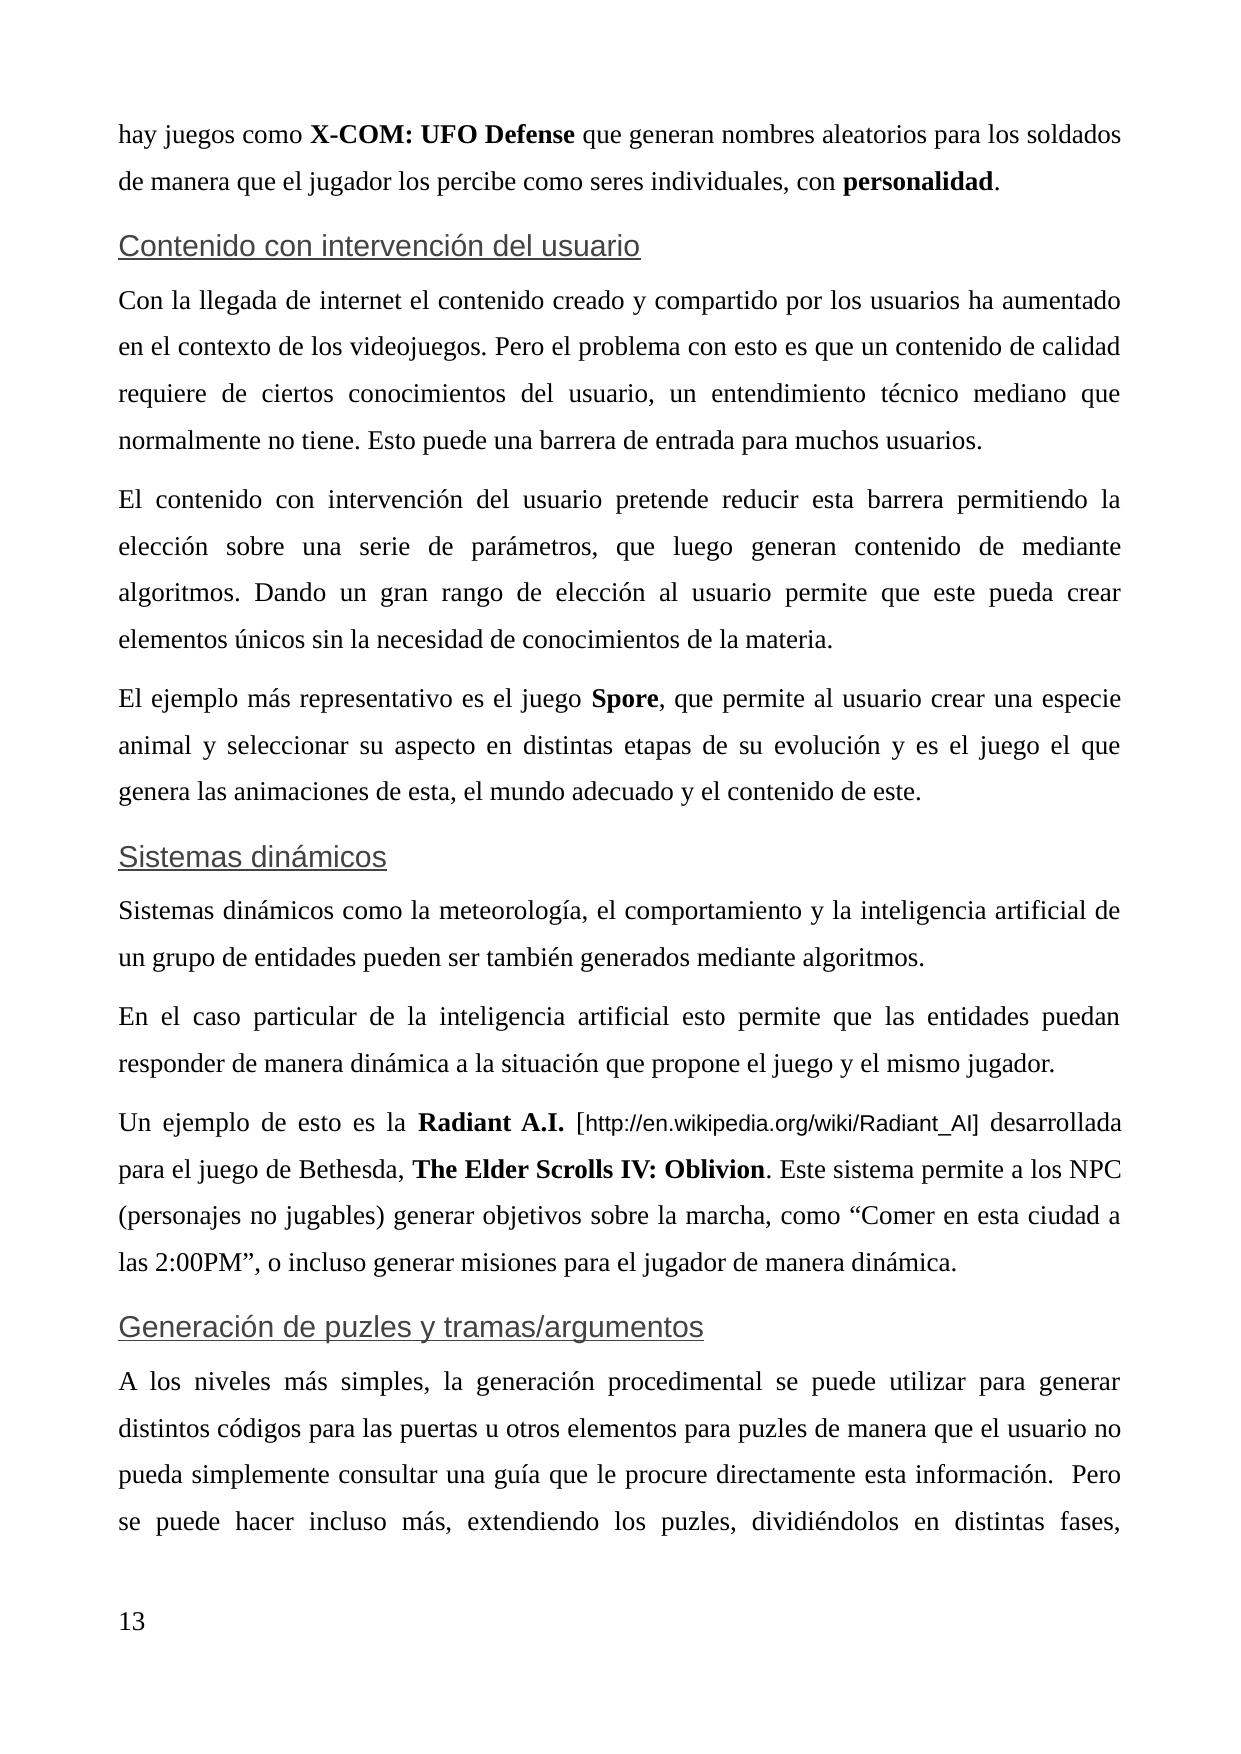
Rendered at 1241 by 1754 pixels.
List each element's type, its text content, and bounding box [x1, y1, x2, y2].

text El contenido con intervención del usuario pretende reducir esta barrera permitiendo la elección sobre una serie de parámetros, que luego generan contenido de mediante algoritmos. Dando un gran rango de elección al usuario permite que este pueda crear elementos únicos sin la necesidad de conocimientos de la materia. [118, 483, 1122, 654]
text Sistemas dinámicos como la meteorología, el comportamiento y la inteligencia artificial de un grupo de entidades pueden ser también generados mediante algoritmos. [118, 894, 1122, 972]
subtitle Sistemas dinámicos [118, 839, 1122, 873]
text hay juegos como X-COM: UFO Defense que generan nombres aleatorios para los soldados de manera que el jugador los percibe como seres individuales, con personalidad. [118, 118, 1122, 196]
text A los niveles más simples, la generación procedimental se puede utilizar para generar distintos códigos para las puertas u otros elementos para puzles de manera que el usuario no pueda simplemente consultar una guía que le procure directamente esta información. Pero se puede hacer incluso más, extendiendo los puzles, dividiéndolos en distintas fases, [118, 1365, 1122, 1536]
text El ejemplo más representativo es el juego Spore, que permite al usuario crear una especie animal y seleccionar su aspecto en distintas etapas de su evolución y es el juego el que genera las animaciones de esta, el mundo adecuado y el contenido de este. [118, 682, 1122, 807]
text En el caso particular de la inteligencia artificial esto permite que las entidades puedan responder de manera dinámica a la situación que propone el juego y el mismo jugador. [118, 1000, 1122, 1078]
text Con la llegada de internet el contenido creado y compartido por los usuarios ha aumentado en el contexto de los videojuegos. Pero el problema con esto es que un contenido de calidad requiere de ciertos conocimientos del usuario, un entendimiento técnico mediano que normalmente no tiene. Esto puede una barrera de entrada para muchos usuarios. [118, 284, 1122, 455]
text Un ejemplo de esto es la Radiant A.I. [http://en.wikipedia.org/wiki/Radiant_AI] desarrollada para el juego de Bethesda, The Elder Scrolls IV: Oblivion. Este sistema permite a los NPC (personajes no jugables) generar objetivos sobre la marcha, como “Comer en esta ciudad a las 2:00PM”, o incluso generar misiones para el jugador de manera dinámica. [118, 1106, 1122, 1277]
subtitle Contenido con intervención del usuario [118, 228, 1122, 263]
subtitle Generación de puzles y tramas/argumentos [118, 1309, 1122, 1344]
